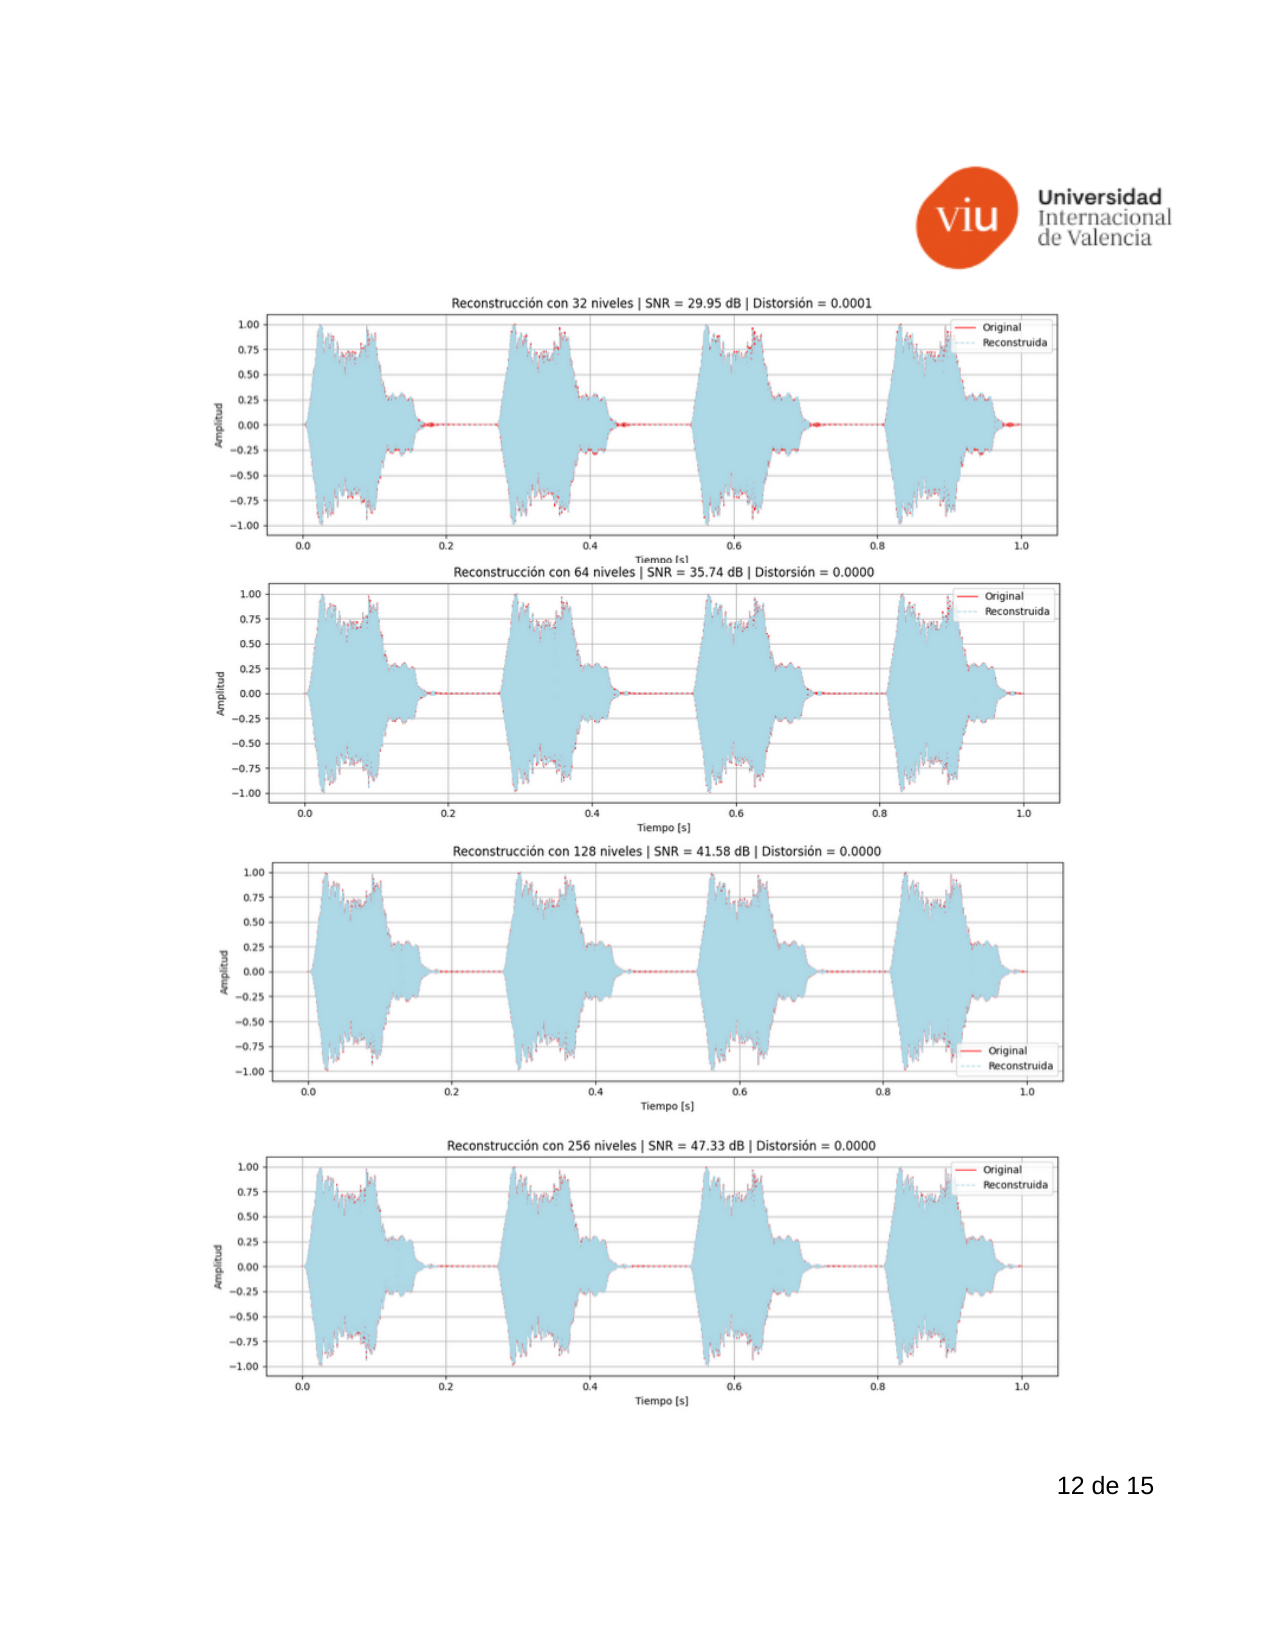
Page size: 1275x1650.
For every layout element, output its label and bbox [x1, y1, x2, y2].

picture [913, 162, 1175, 274]
picture [209, 295, 1073, 1118]
picture [207, 1133, 1068, 1414]
